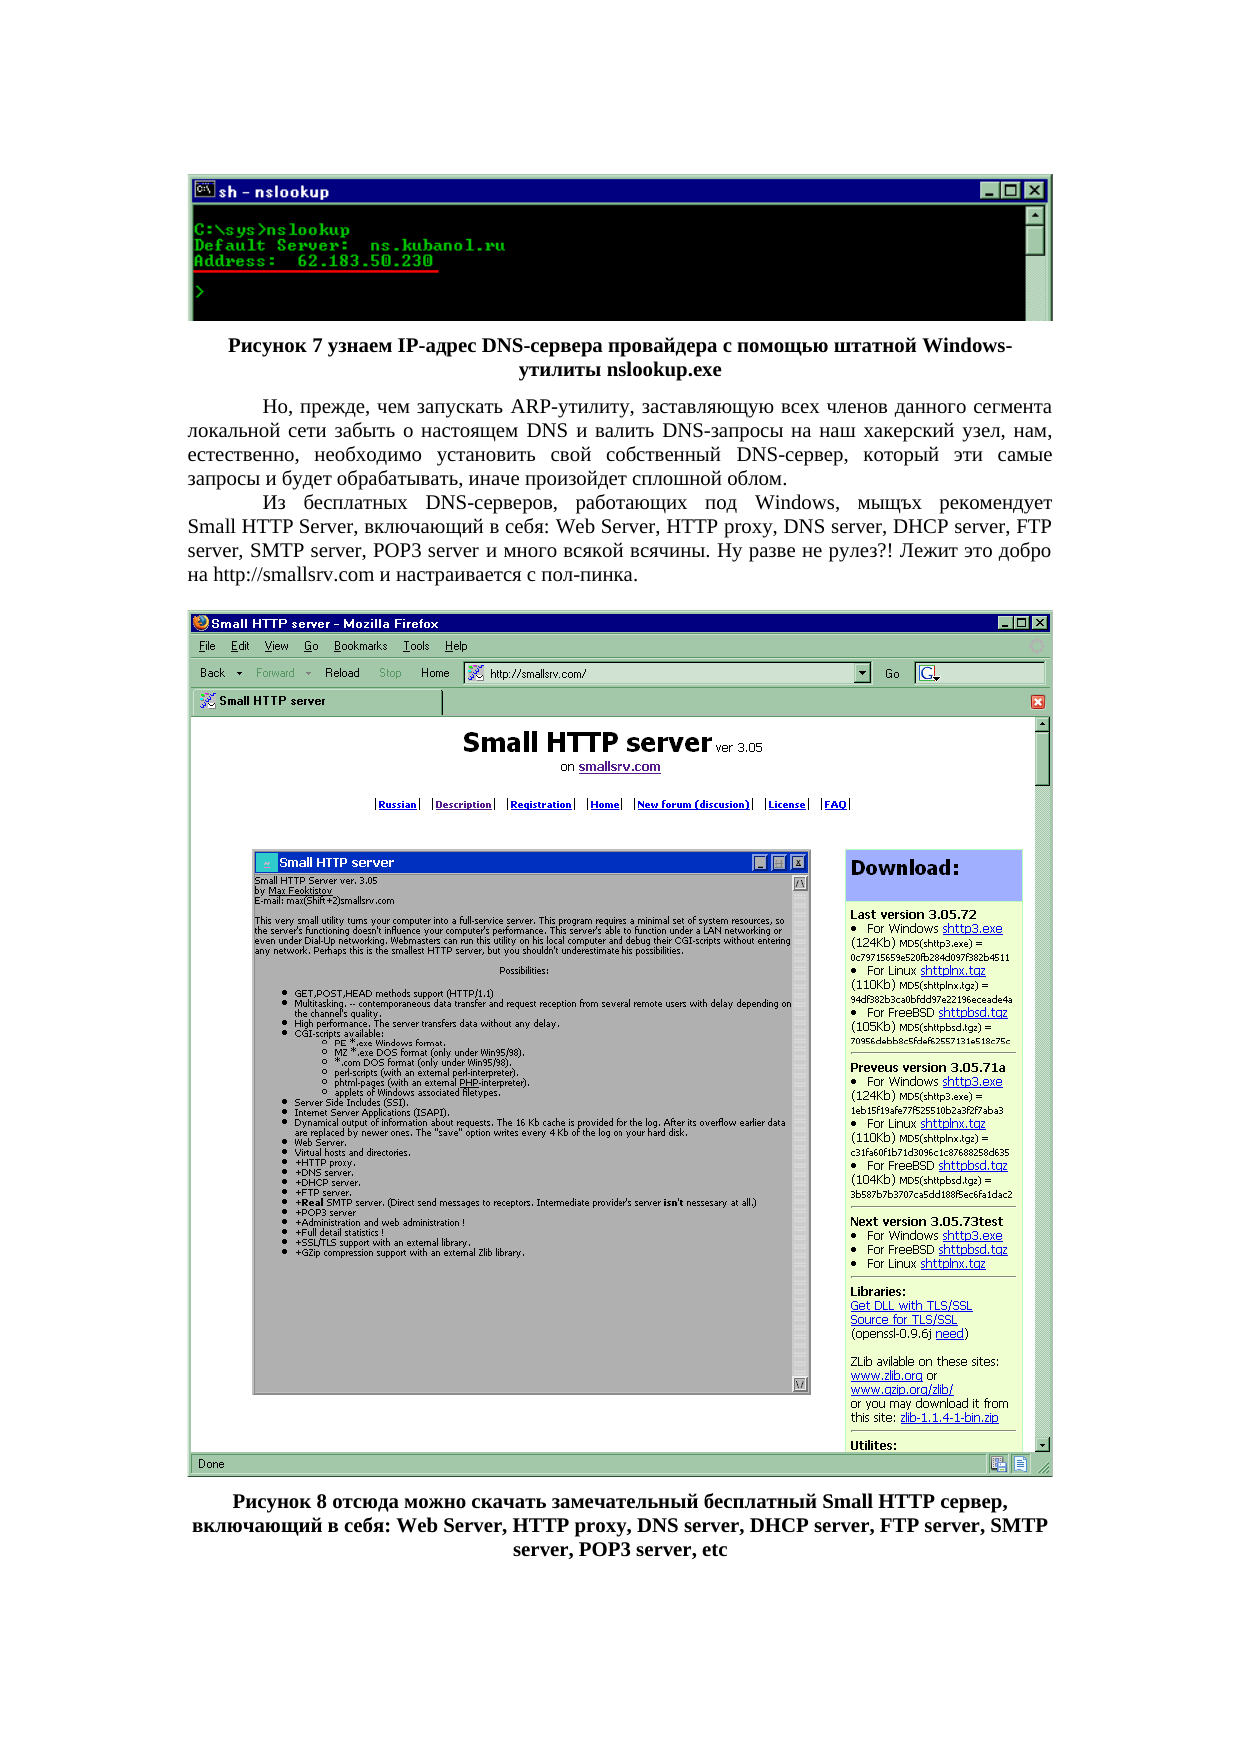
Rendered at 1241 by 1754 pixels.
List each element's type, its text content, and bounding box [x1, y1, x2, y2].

text Но, прежде, чем запускать ARP-утилиту, заставляющую всех членов данного сегмента локальной сети забыть о настоящем DNS и валить DNS-запросы на наш хакерский узел, нам, естественно, необходимо установить свой собственный DNS-сервер, который эти самые запросы и будет обрабатывать, иначе произойдет сплошной облом. [187, 394, 1053, 490]
text Из бесплатных DNS-серверов, работающих под Windows, мыщъх рекомендует Small HTTP Server, включающий в себя: Web Server, HTTP proxy, DNS server, DHCP server, FTP server, SMTP server, POP3 server и много всякой всячины. Ну разве не рулез?! Лежит это добро на http://smallsrv.com и настраивается с пол-пинка. [187, 490, 1053, 586]
picture [187, 610, 1053, 1477]
text Рисунок 7 узнаем IP-адрес DNS-сервера провайдера с помощью штатной Windows-утилиты nslookup.exe [187, 333, 1053, 381]
picture [187, 174, 1053, 321]
text Рисунок 8 отсюда можно скачать замечательный бесплатный Small HTTP сервер, включающий в себя: Web Server, HTTP proxy, DNS server, DHCP server, FTP server, SMTP server, POP3 server, etc [187, 1489, 1053, 1561]
